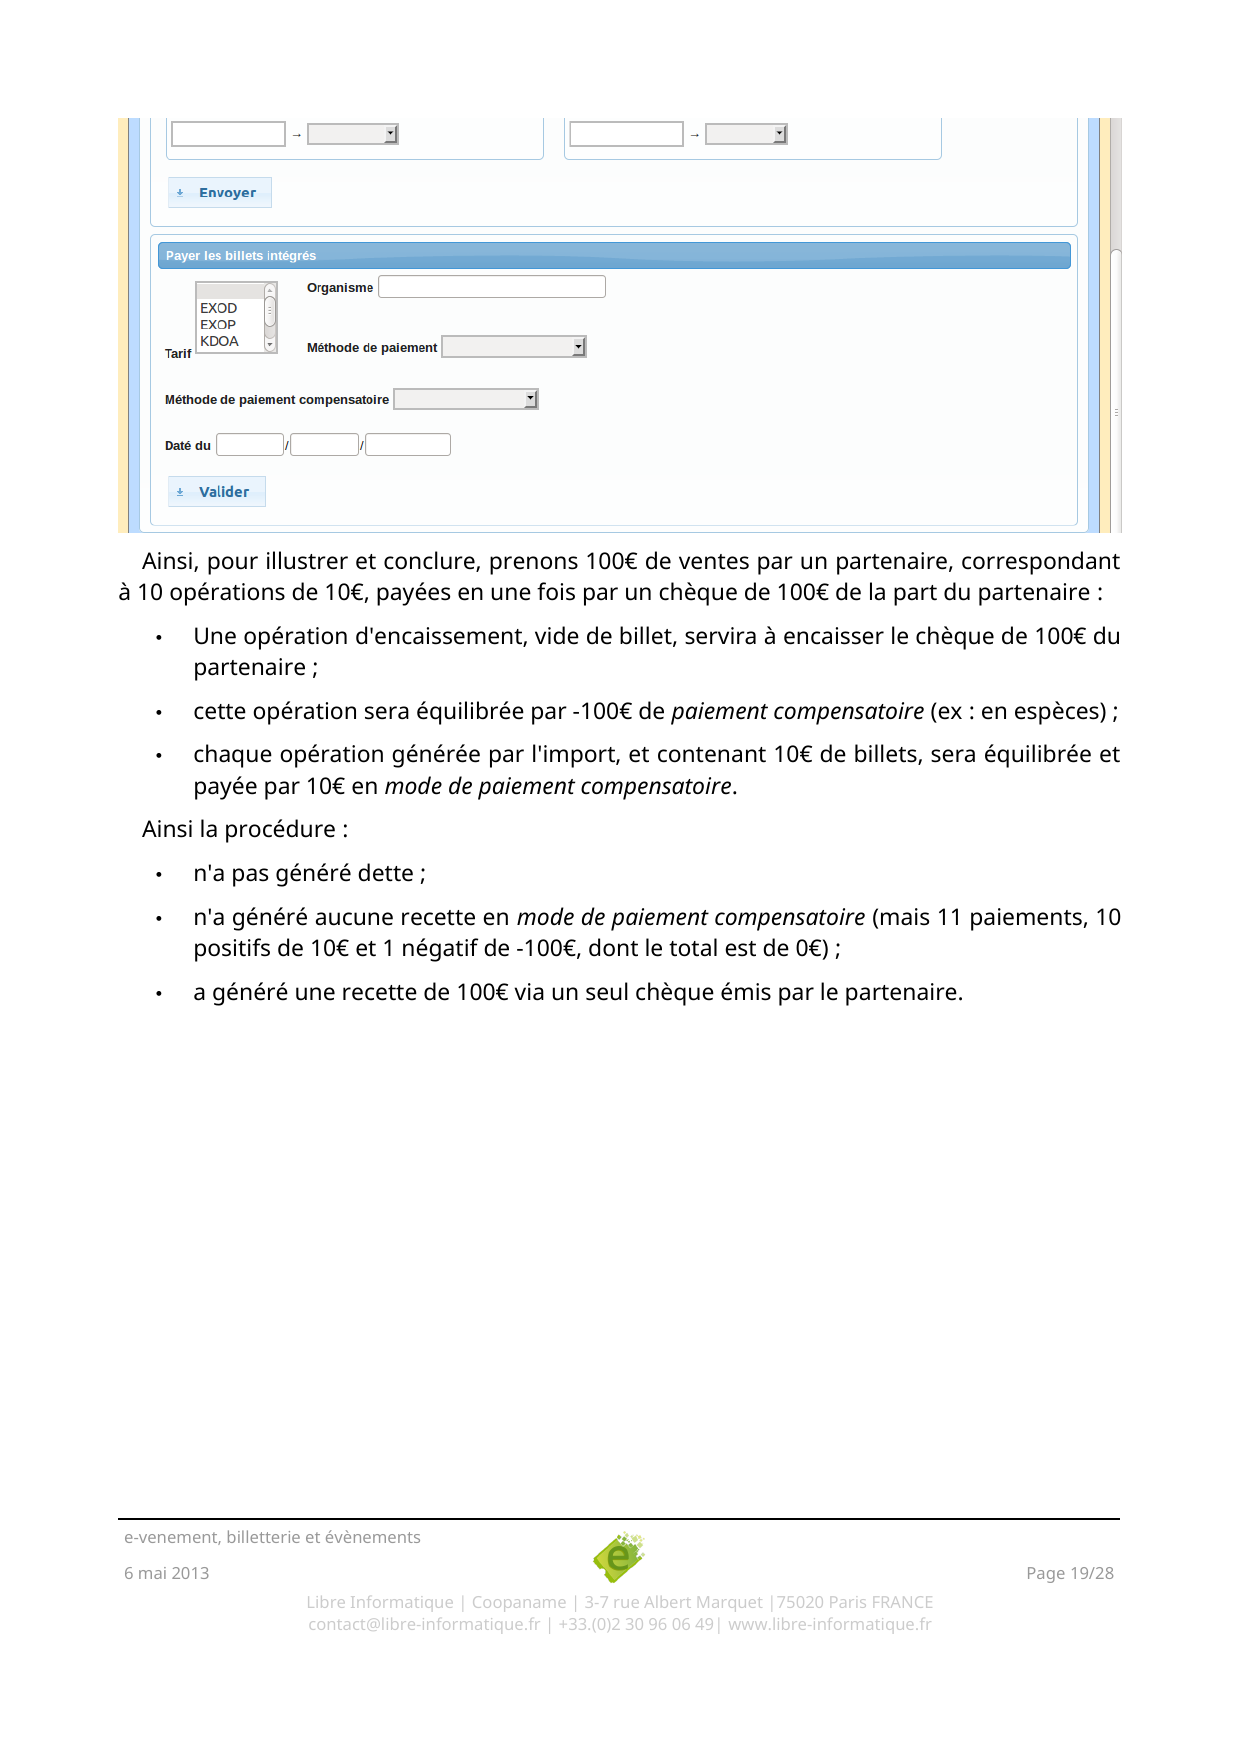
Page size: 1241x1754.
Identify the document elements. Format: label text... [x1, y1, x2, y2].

text Ainsi la procédure : [118, 813, 1122, 844]
picture [590, 1531, 650, 1585]
text Ainsi, pour illustrer et conclure, prenons 100€ de ventes par un partenaire, correspondant à 10 opérations de 10€, payées en une fois par un chèque de 100€ de la part du partenaire : [118, 544, 1122, 607]
list n'a généré aucune recette en mode de paiement compensatoire (mais 11 paiements, 10 positifs de 10€ et 1 négatif de -100€, dont le total est de 0€) ; [156, 901, 1122, 963]
list a généré une recette de 100€ via un seul chèque émis par le partenaire. [156, 976, 1122, 1007]
picture [118, 118, 1122, 533]
list cette opération sera équilibrée par -100€ de paiement compensatoire (ex : en espèces) ; [156, 694, 1122, 726]
list n'a pas généré dette ; [156, 857, 1122, 888]
list chaque opération générée par l'import, et contenant 10€ de billets, sera équilibrée et payée par 10€ en mode de paiement compensatoire. [156, 738, 1122, 801]
list Une opération d'encaissement, vide de billet, servira à encaisser le chèque de 100€ du partenaire ; [156, 619, 1122, 682]
